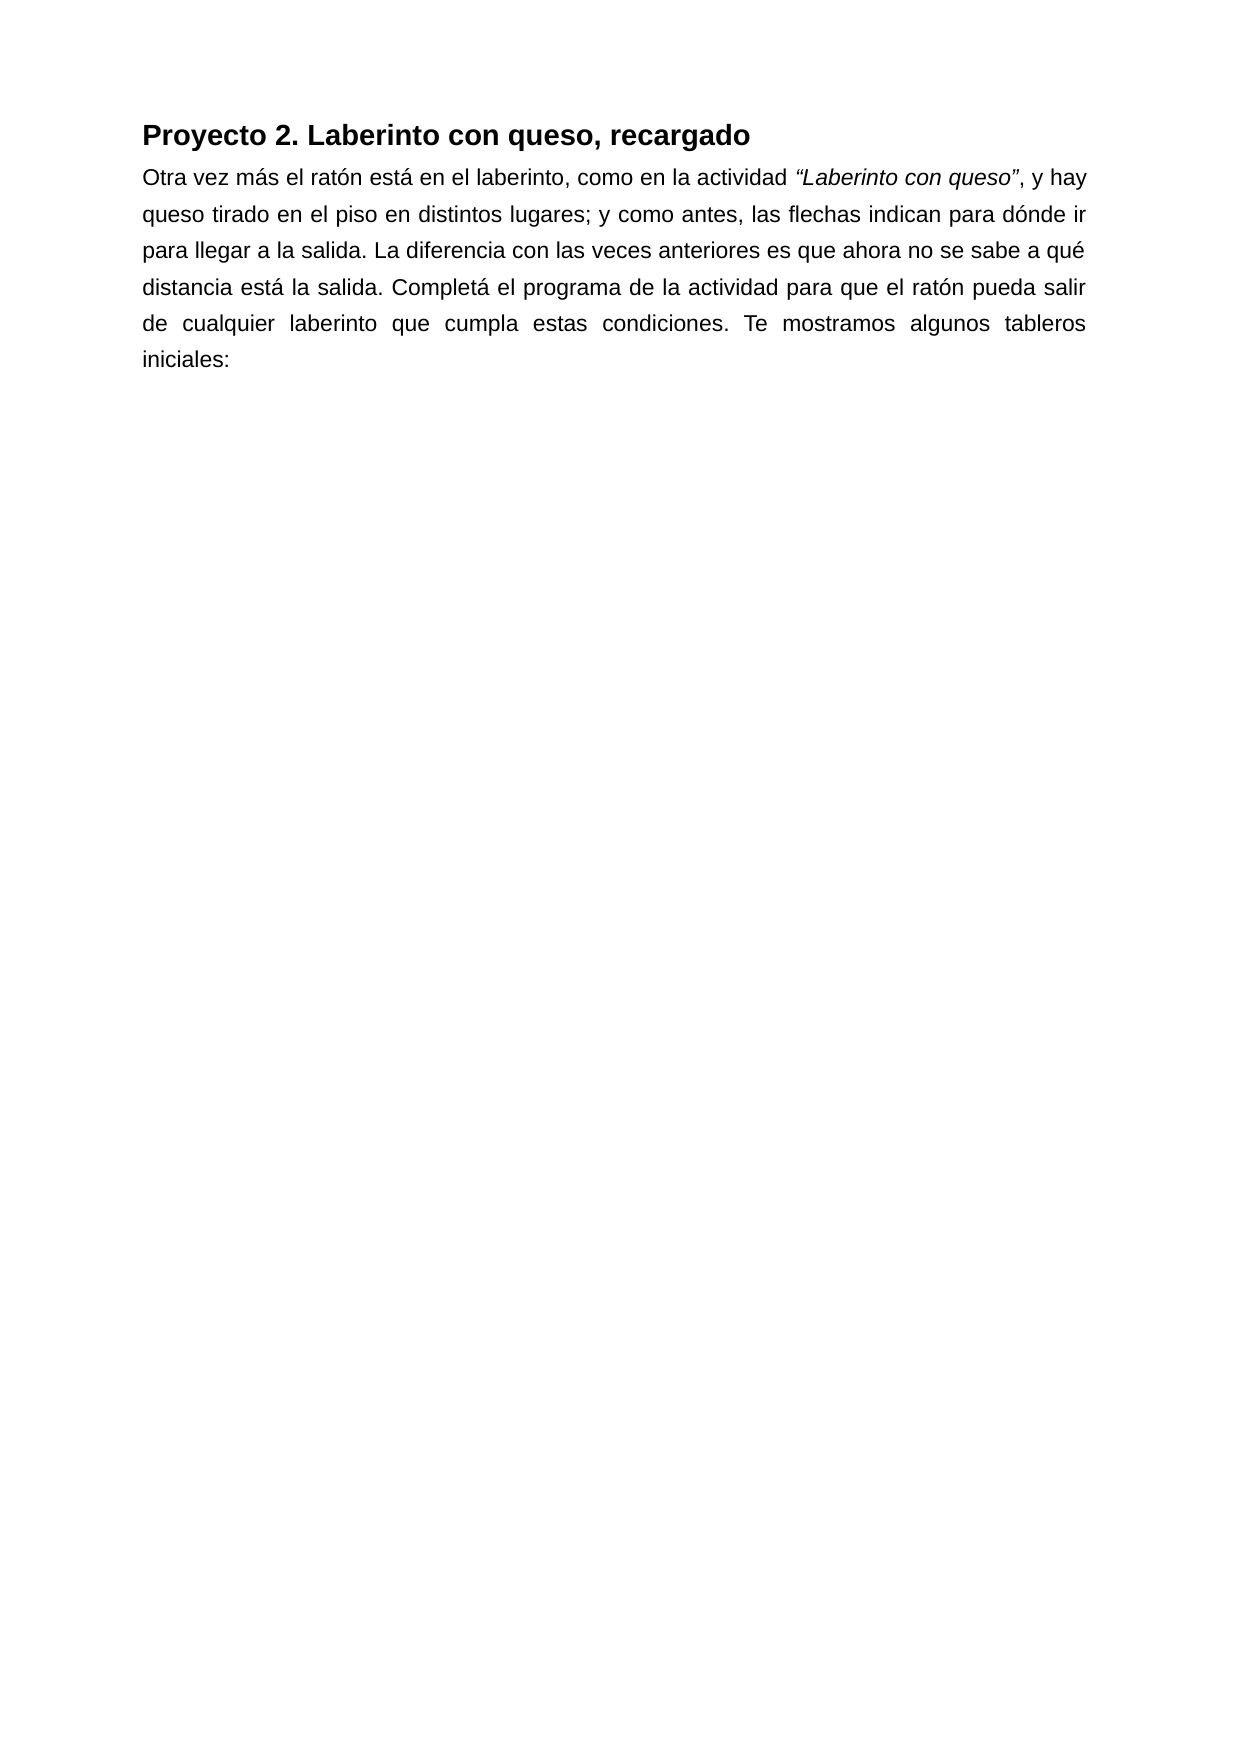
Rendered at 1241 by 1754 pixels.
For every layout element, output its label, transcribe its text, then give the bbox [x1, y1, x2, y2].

text Proyecto 2. Laberinto con queso, recargado [142, 118, 1087, 152]
text Otra vez más el ratón está en el laberinto, como en la actividad “Laberinto con queso”, y hay queso tirado en el piso en distintos lugares; y como antes, las flechas indican para dónde ir para llegar a la salida. La diferencia con las veces anteriores es que ahora no se sabe a qué distancia está la salida. Completá el programa de la actividad para que el ratón pueda salir de cualquier laberinto que cumpla estas condiciones. Te mostramos algunos tableros iniciales: [142, 164, 1087, 372]
